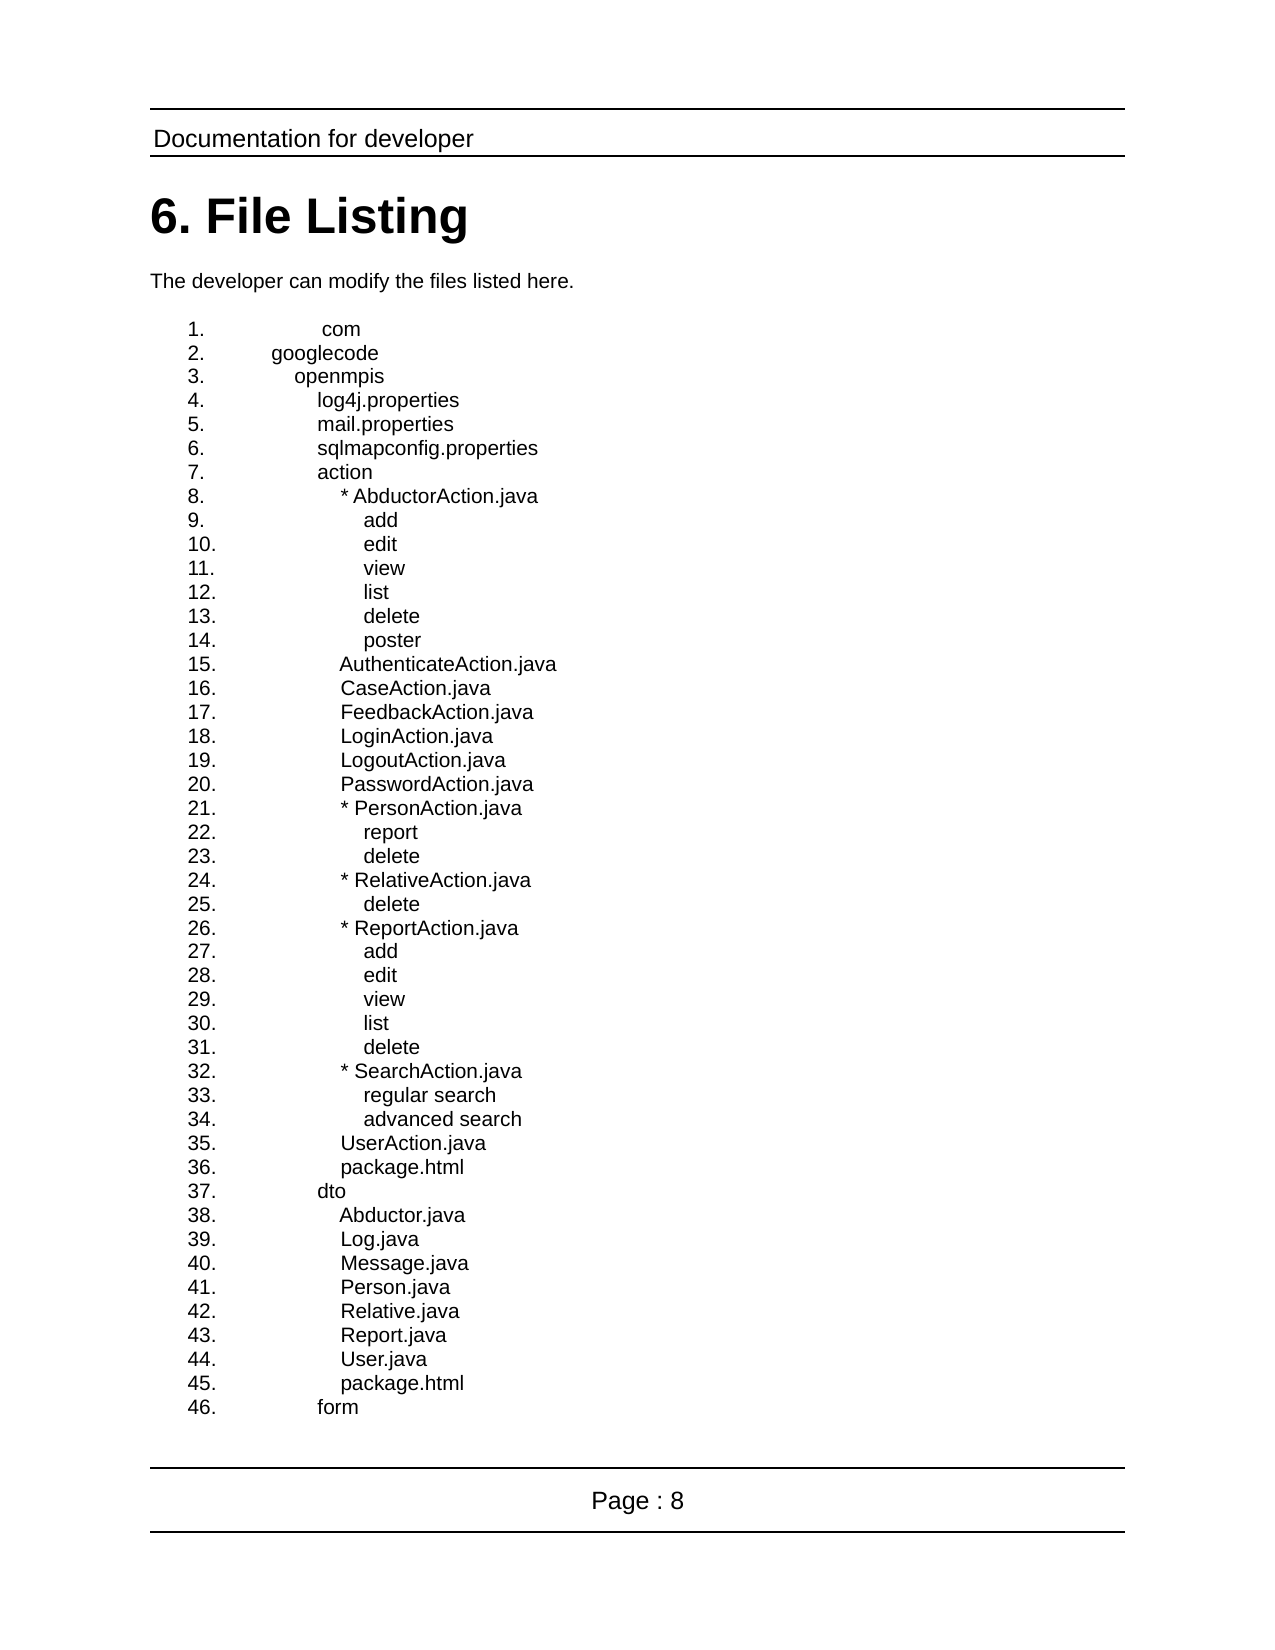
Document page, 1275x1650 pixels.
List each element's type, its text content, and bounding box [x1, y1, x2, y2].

list CaseAction.java [187, 676, 1125, 700]
list * RelativeAction.java [187, 867, 1125, 891]
list regular search [187, 1083, 1125, 1107]
text 6. File Listing [150, 187, 1125, 244]
list User.java [187, 1347, 1125, 1371]
text The developer can modify the files listed here. [150, 268, 1125, 292]
list * AbductorAction.java [187, 484, 1125, 508]
list Log.java [187, 1227, 1125, 1251]
list Person.java [187, 1275, 1125, 1299]
list LogoutAction.java [187, 748, 1125, 772]
list edit [187, 963, 1125, 987]
list * ReportAction.java [187, 915, 1125, 939]
list action [187, 460, 1125, 484]
list Report.java [187, 1323, 1125, 1347]
list delete [187, 843, 1125, 867]
list delete [187, 604, 1125, 628]
list list [187, 580, 1125, 604]
list edit [187, 532, 1125, 556]
list report [187, 819, 1125, 843]
list PasswordAction.java [187, 772, 1125, 796]
list mail.properties [187, 412, 1125, 436]
list add [187, 939, 1125, 963]
list Message.java [187, 1251, 1125, 1275]
list * PersonAction.java [187, 796, 1125, 819]
list UserAction.java [187, 1131, 1125, 1155]
list googlecode [187, 340, 1125, 364]
list package.html [187, 1371, 1125, 1394]
list FeedbackAction.java [187, 700, 1125, 724]
list form [187, 1394, 1125, 1418]
list log4j.properties [187, 388, 1125, 412]
list Relative.java [187, 1299, 1125, 1323]
list * SearchAction.java [187, 1059, 1125, 1083]
list LoginAction.java [187, 724, 1125, 748]
list AuthenticateAction.java [187, 652, 1125, 676]
list view [187, 987, 1125, 1011]
list delete [187, 891, 1125, 915]
list list [187, 1011, 1125, 1035]
list delete [187, 1035, 1125, 1059]
list Abductor.java [187, 1203, 1125, 1227]
list add [187, 508, 1125, 532]
list poster [187, 628, 1125, 652]
list package.html [187, 1155, 1125, 1179]
list sqlmapconfig.properties [187, 436, 1125, 460]
list advanced search [187, 1107, 1125, 1131]
list com [187, 316, 1125, 340]
list dto [187, 1179, 1125, 1203]
list view [187, 556, 1125, 580]
list openmpis [187, 364, 1125, 388]
